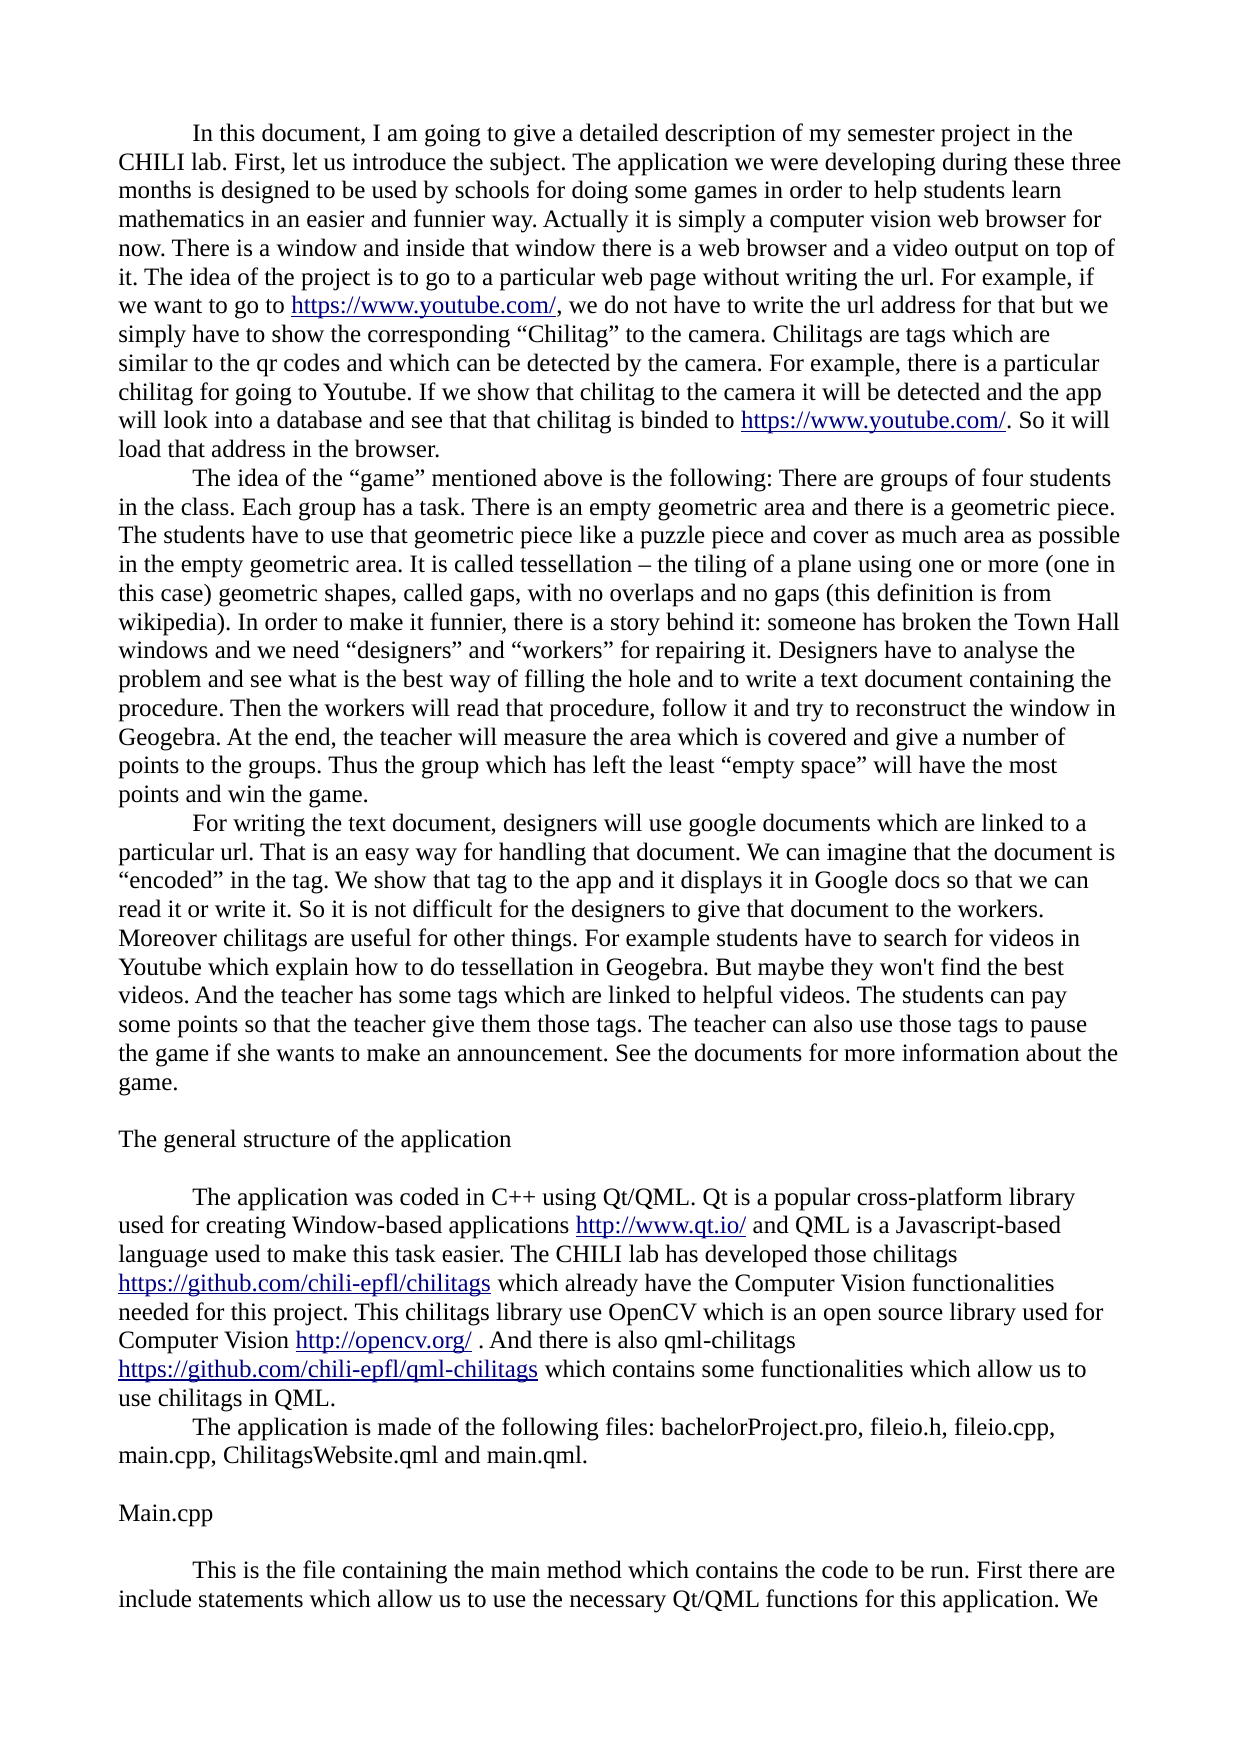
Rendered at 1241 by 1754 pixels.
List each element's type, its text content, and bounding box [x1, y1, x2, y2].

text Main.cpp [118, 1498, 1122, 1527]
text The idea of the “game” mentioned above is the following: There are groups of four students in the class. Each group has a task. There is an empty geometric area and there is a geometric piece. The students have to use that geometric piece like a puzzle piece and cover as much area as possible in the empty geometric area. It is called tessellation – the tiling of a plane using one or more (one in this case) geometric shapes, called gaps, with no overlaps and no gaps (this definition is from wikipedia). In order to make it funnier, there is a story behind it: someone has broken the Town Hall windows and we need “designers” and “workers” for repairing it. Designers have to analyse the problem and see what is the best way of filling the hole and to write a text document containing the procedure. Then the workers will read that procedure, follow it and try to reconstruct the window in Geogebra. At the end, the teacher will measure the area which is covered and give a number of points to the groups. Thus the group which has left the least “empty space” will have the most points and win the game. [118, 463, 1122, 808]
text The application is made of the following files: bachelorProject.pro, fileio.h, fileio.cpp, main.cpp, ChilitagsWebsite.qml and main.qml. [118, 1412, 1122, 1469]
text For writing the text document, designers will use google documents which are linked to a particular url. That is an easy way for handling that document. We can imagine that the document is “encoded” in the tag. We show that tag to the app and it displays it in Google docs so that we can read it or write it. So it is not difficult for the designers to give that document to the workers. Moreover chilitags are useful for other things. For example students have to search for videos in Youtube which explain how to do tessellation in Geogebra. But maybe they won't find the best videos. And the teacher has some tags which are linked to helpful videos. The students can pay some points so that the teacher give them those tags. The teacher can also use those tags to pause the game if she wants to make an announcement. See the documents for more information about the game. [118, 808, 1122, 1096]
text The application was coded in C++ using Qt/QML. Qt is a popular cross-platform library used for creating Window-based applications http://www.qt.io/ and QML is a Javascript-based language used to make this task easier. The CHILI lab has developed those chilitags https://github.com/chili-epfl/chilitags which already have the Computer Vision functionalities needed for this project. This chilitags library use OpenCV which is an open source library used for Computer Vision http://opencv.org/ . And there is also qml-chilitags https://github.com/chili-epfl/qml-chilitags which contains some functionalities which allow us to use chilitags in QML. [118, 1182, 1122, 1412]
text The general structure of the application [118, 1124, 1122, 1153]
text In this document, I am going to give a detailed description of my semester project in the CHILI lab. First, let us introduce the subject. The application we were developing during these three months is designed to be used by schools for doing some games in order to help students learn mathematics in an easier and funnier way. Actually it is simply a computer vision web browser for now. There is a window and inside that window there is a web browser and a video output on top of it. The idea of the project is to go to a particular web page without writing the url. For example, if we want to go to https://www.youtube.com/, we do not have to write the url address for that but we simply have to show the corresponding “Chilitag” to the camera. Chilitags are tags which are similar to the qr codes and which can be detected by the camera. For example, there is a particular chilitag for going to Youtube. If we show that chilitag to the camera it will be detected and the app will look into a database and see that that chilitag is binded to https://www.youtube.com/. So it will load that address in the browser. [118, 118, 1122, 463]
text This is the file containing the main method which contains the code to be run. First there are include statements which allow us to use the necessary Qt/QML functions for this application. We [118, 1556, 1122, 1613]
